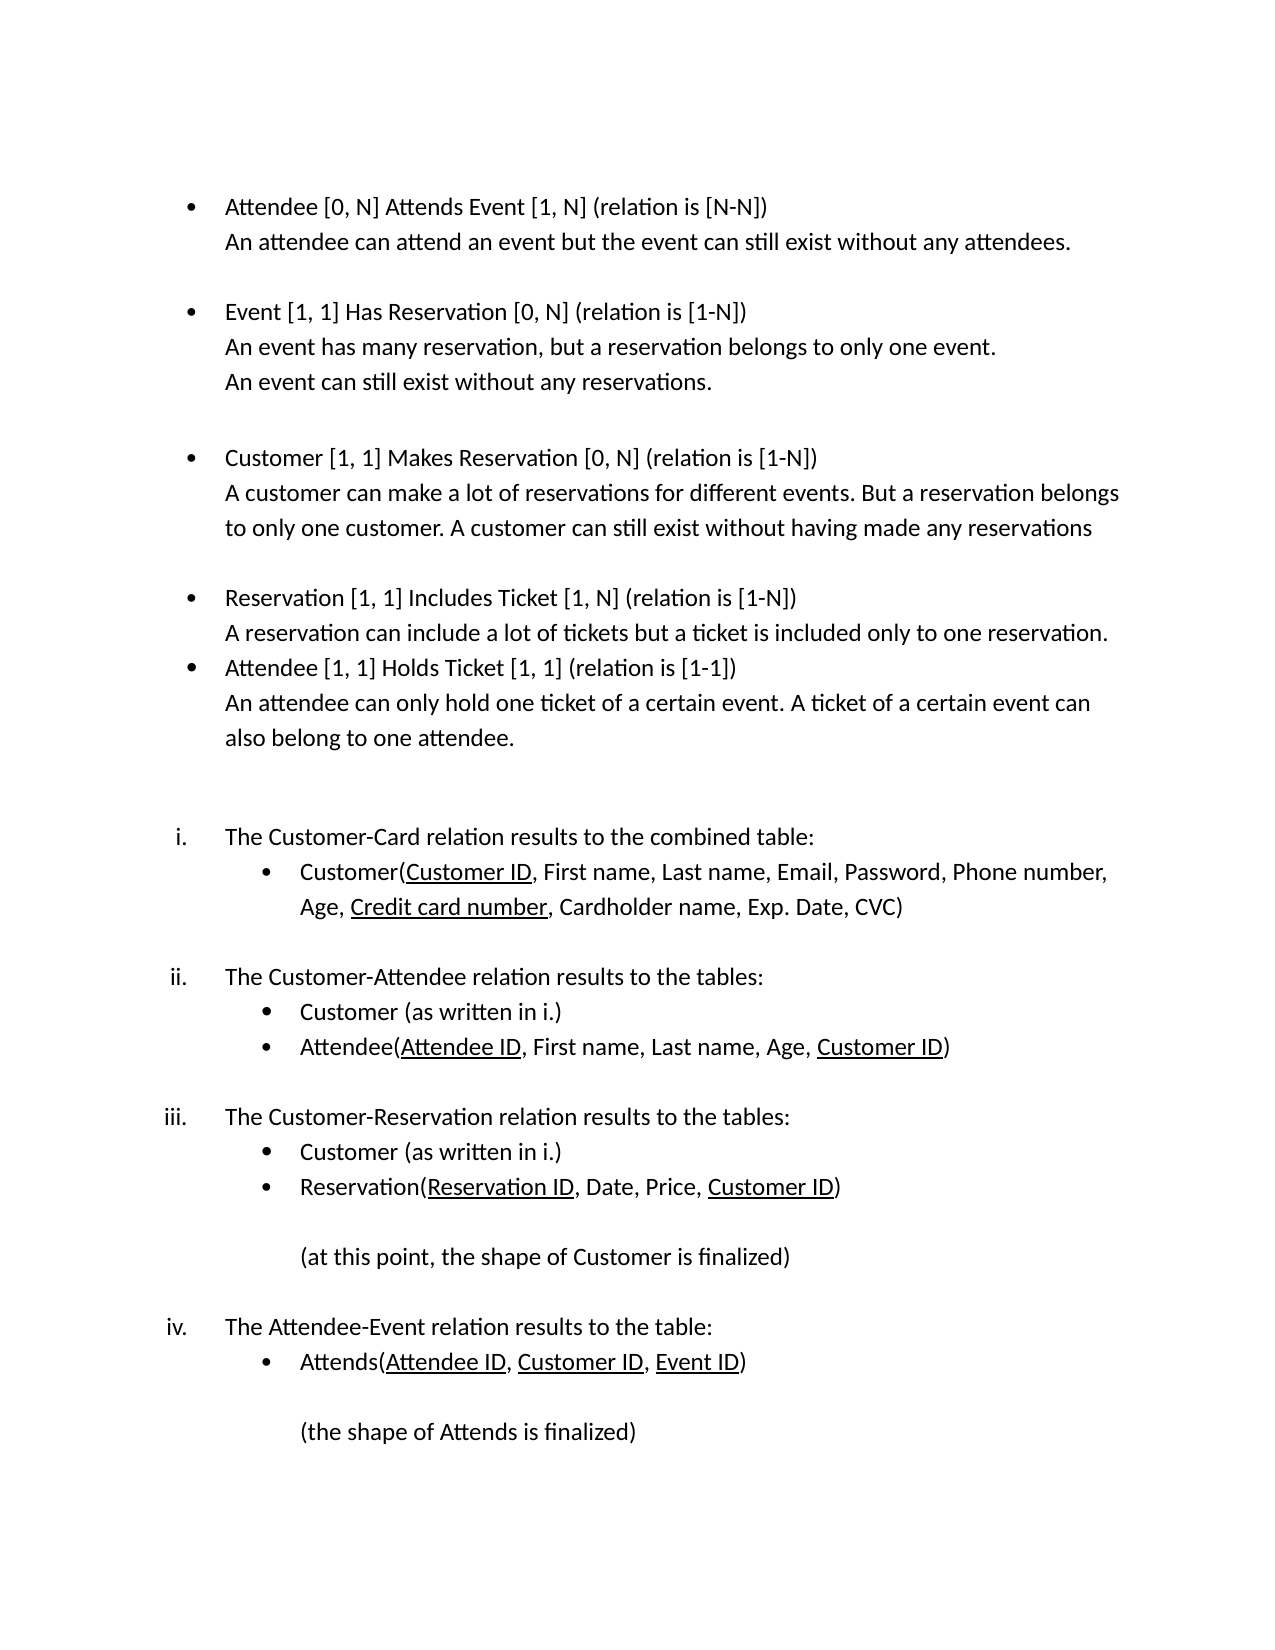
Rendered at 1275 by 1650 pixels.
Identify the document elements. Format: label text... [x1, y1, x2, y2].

list Attends(Attendee ID, Customer ID, Event ID) [262, 1346, 1125, 1377]
list Event [1, 1] Has Reservation [0, N] (relation is [1-N]) [187, 296, 1125, 326]
text An attendee can only hold one ticket of a certain event. A ticket of a certain event can also belong to one attendee. [225, 687, 1125, 752]
text An attendee can attend an event but the event can still exist without any attendees. [225, 226, 1125, 256]
list The Attendee-Event relation results to the table: [187, 1311, 1125, 1342]
text A reservation can include a lot of tickets but a ticket is included only to one reservation. [225, 617, 1125, 647]
list Reservation [1, 1] Includes Ticket [1, N] (relation is [1-N]) [187, 582, 1125, 612]
list Attendee(Attendee ID, First name, Last name, Age, Customer ID) [262, 1031, 1125, 1062]
list Customer (as written in i.) [262, 996, 1125, 1027]
text An event has many reservation, but a reservation belongs to only one event. [225, 331, 1125, 361]
list Attendee [0, N] Attends Event [1, N] (relation is [N-N]) [187, 191, 1125, 221]
text A customer can make a lot of reservations for different events. But a reservation belongs to only one customer. A customer can still exist without having made any reservations [225, 477, 1125, 542]
list The Customer-Card relation results to the combined table: [187, 821, 1125, 852]
list The Customer-Reservation relation results to the tables: [187, 1101, 1125, 1132]
text An event can still exist without any reservations. [225, 366, 1125, 396]
list Customer(Customer ID, First name, Last name, Email, Password, Phone number, Age, Credit card number, Cardholder name, Exp. Date, CVC) [262, 856, 1125, 922]
list Reservation(Reservation ID, Date, Price, Customer ID) [262, 1171, 1125, 1202]
text (the shape of Attends is finalized) [300, 1416, 1125, 1447]
list Attendee [1, 1] Holds Ticket [1, 1] (relation is [1-1]) [187, 652, 1125, 682]
text (at this point, the shape of Customer is finalized) [300, 1241, 1125, 1272]
list The Customer-Attendee relation results to the tables: [187, 961, 1125, 992]
list Customer (as written in i.) [262, 1136, 1125, 1167]
list Customer [1, 1] Makes Reservation [0, N] (relation is [1-N]) [187, 442, 1125, 472]
